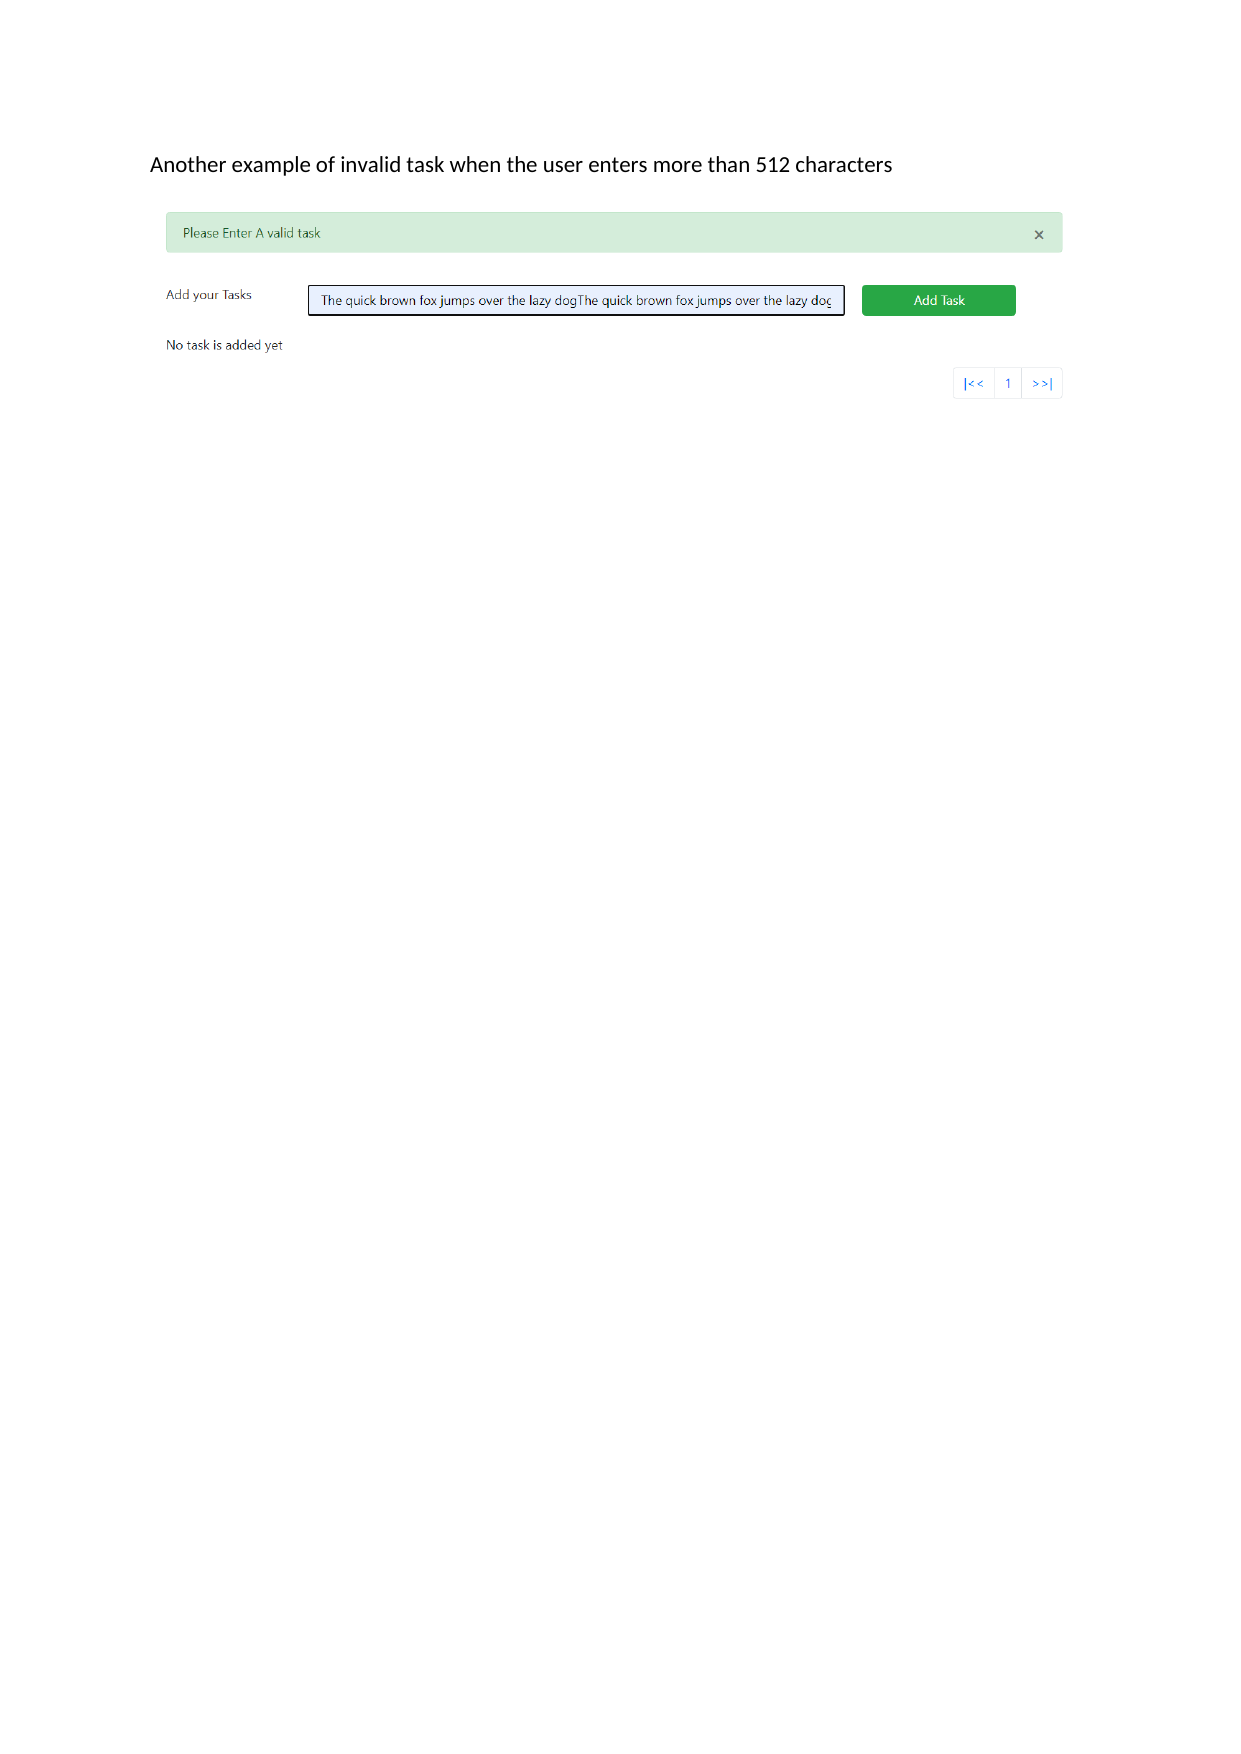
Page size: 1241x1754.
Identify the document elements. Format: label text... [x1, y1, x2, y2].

text Another example of invalid task when the user enters more than 512 characters [150, 150, 1090, 178]
